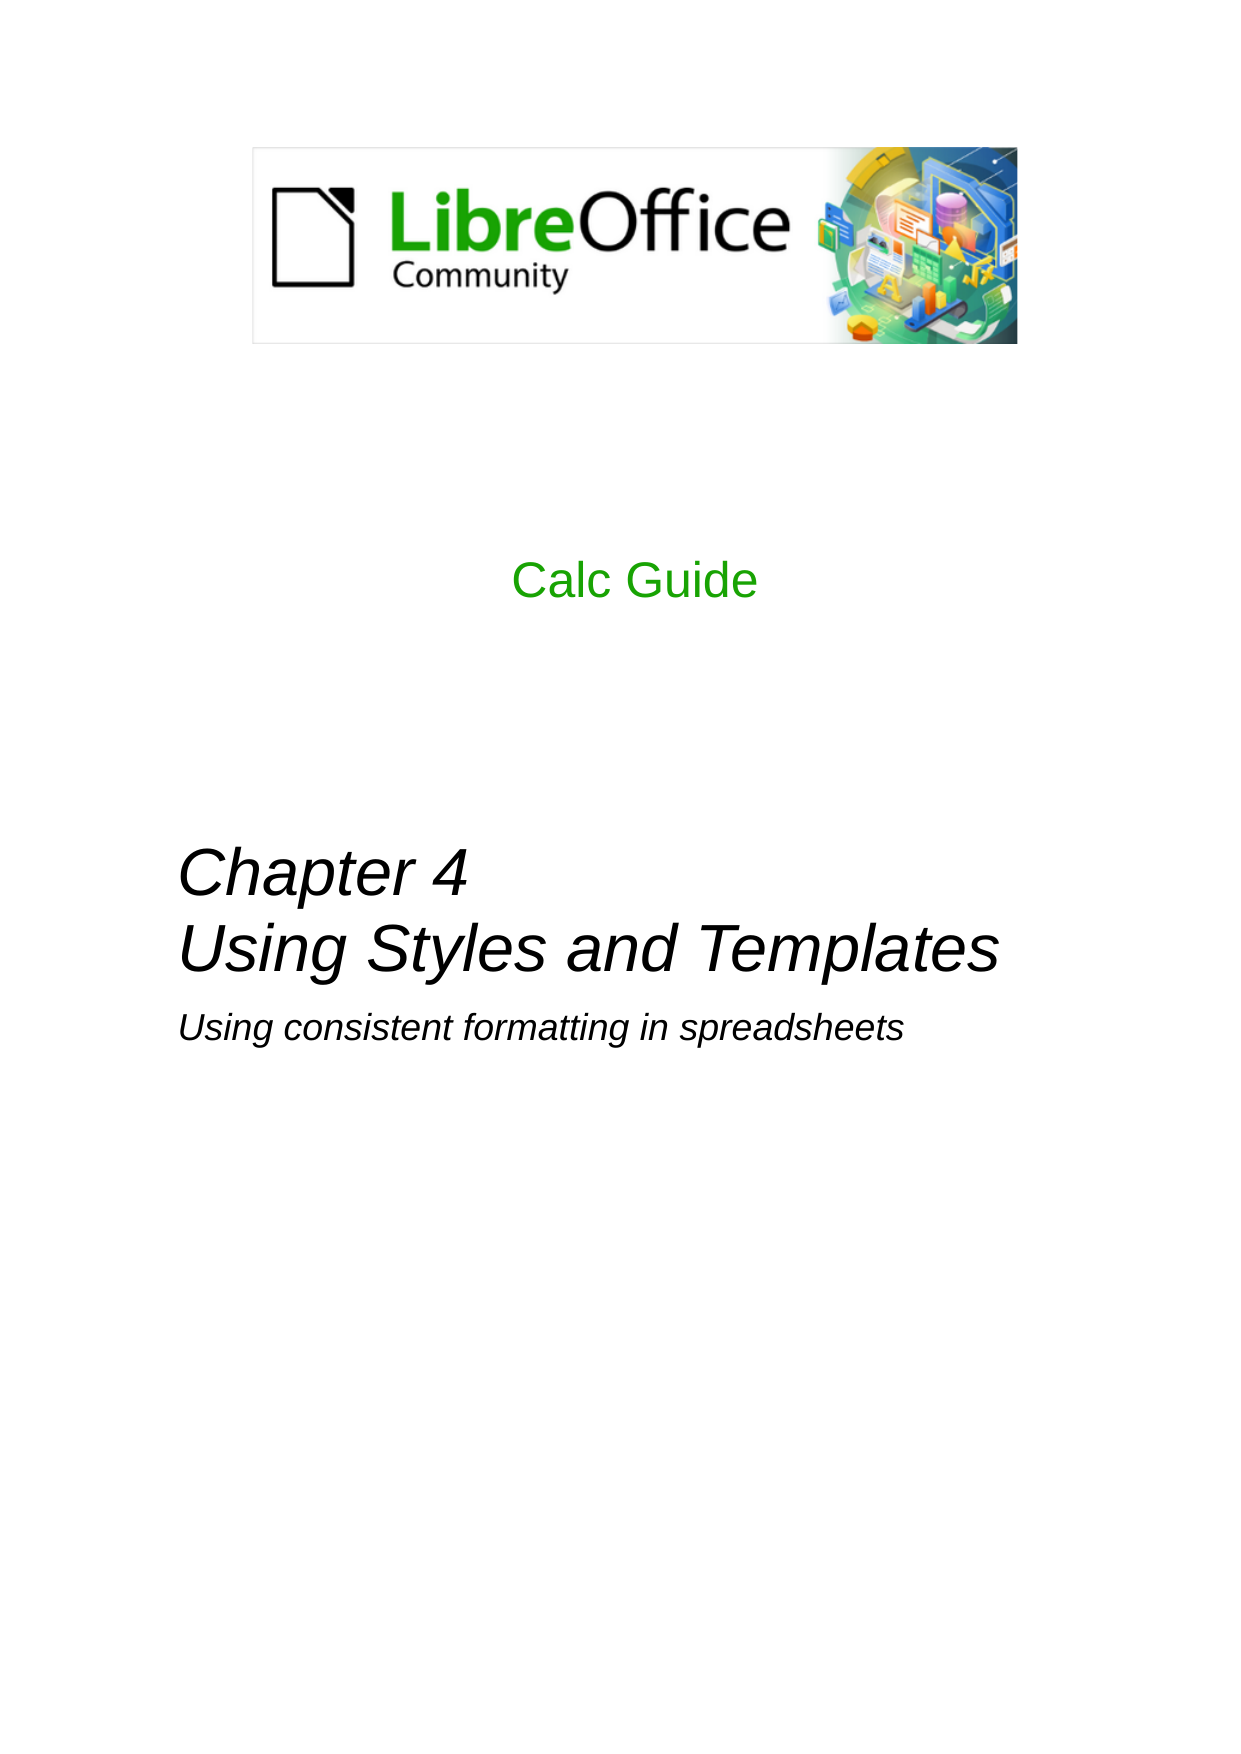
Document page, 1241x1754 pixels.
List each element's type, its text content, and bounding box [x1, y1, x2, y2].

title Chapter 4 Using Styles and Templates [177, 833, 1093, 986]
picture [252, 147, 1018, 344]
text Calc Guide [177, 550, 1093, 608]
subtitle Using consistent formatting in spreadsheets [177, 1006, 1093, 1049]
